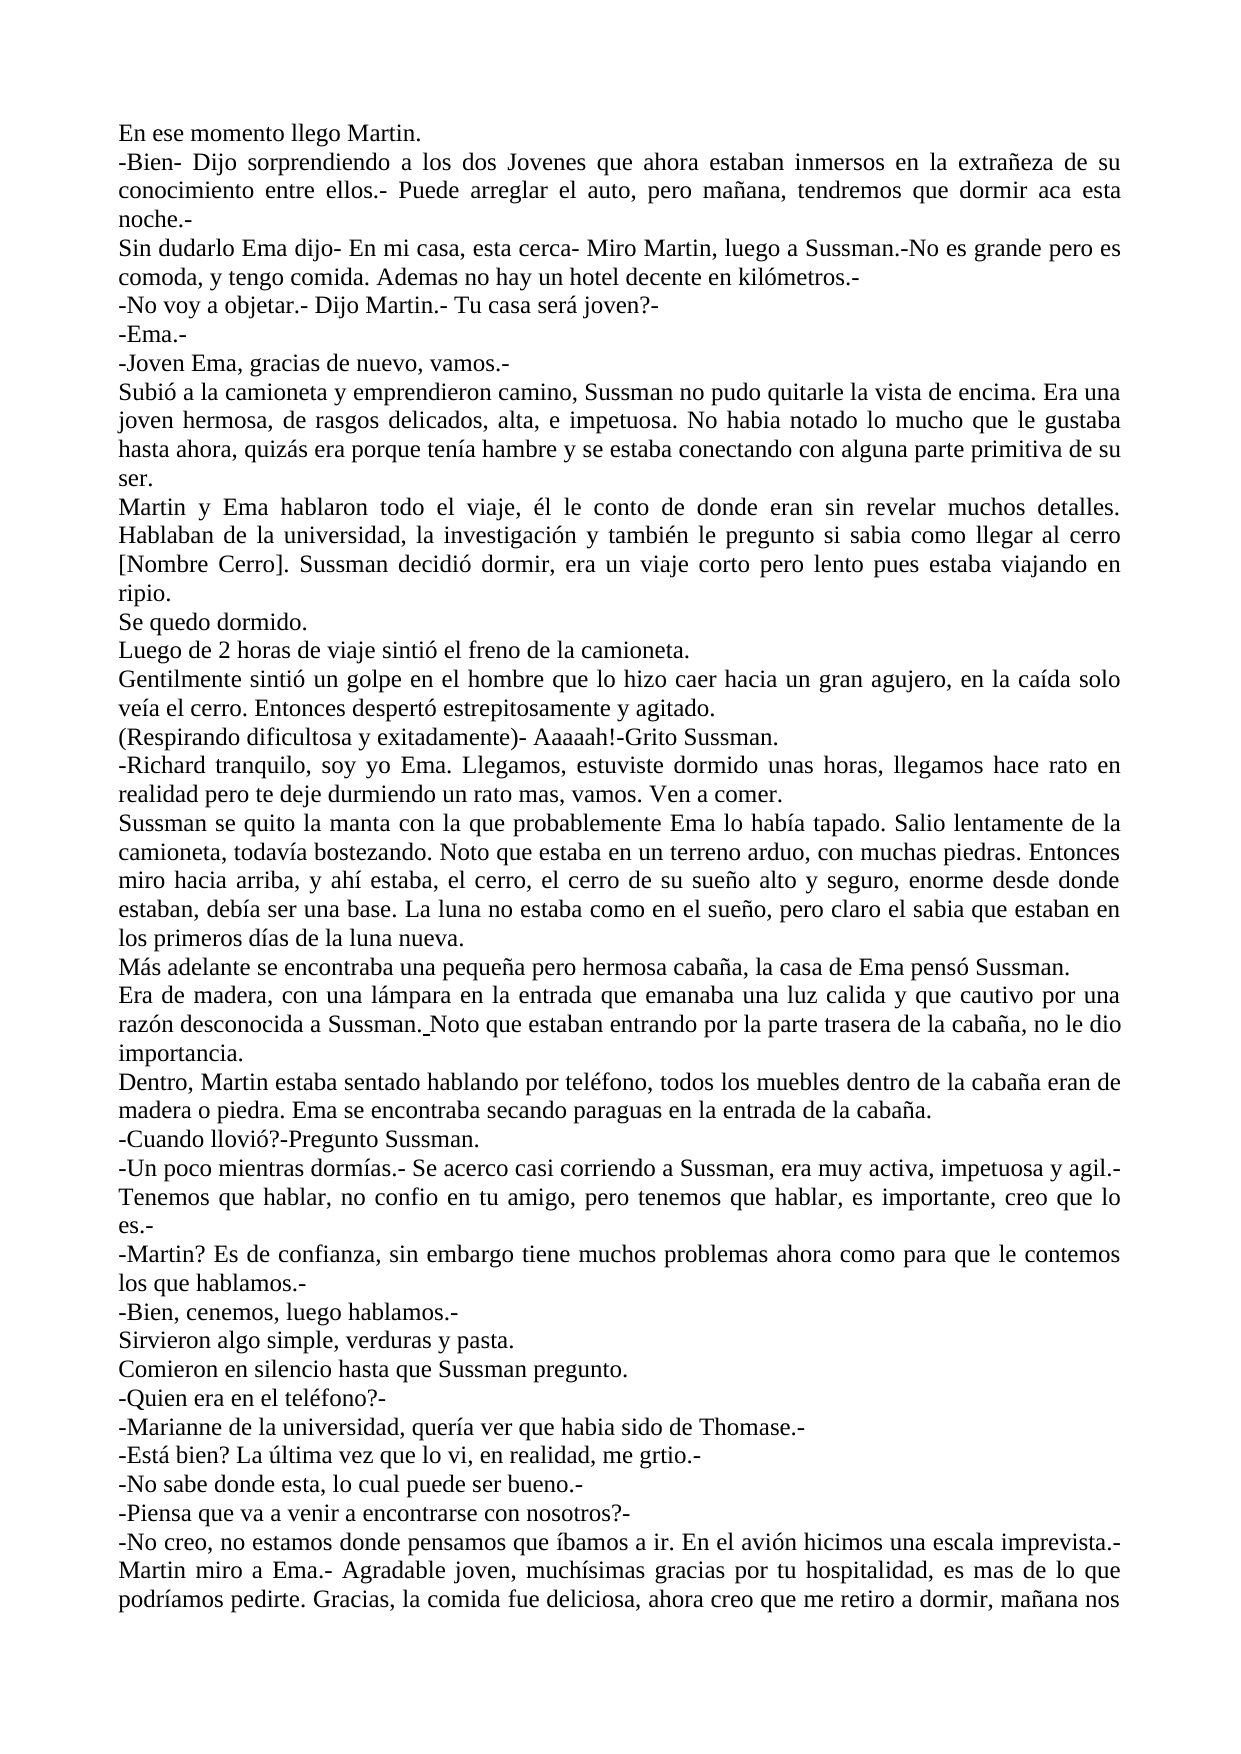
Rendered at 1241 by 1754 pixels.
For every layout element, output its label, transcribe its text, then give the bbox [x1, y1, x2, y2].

text Era de madera, con una lámpara en la entrada que emanaba una luz calida y que cautivo por una razón desconocida a Sussman. Noto que estaban entrando por la parte trasera de la cabaña, no le dio importancia. [118, 981, 1122, 1067]
text (Respirando dificultosa y exitadamente)- Aaaaah!-Grito Sussman. [118, 722, 1122, 751]
text -Está bien? La última vez que lo vi, en realidad, me grtio.- [118, 1441, 1122, 1469]
text -No voy a objetar.- Dijo Martin.- Tu casa será joven?- [118, 291, 1122, 319]
text Gentilmente sintió un golpe en el hombre que lo hizo caer hacia un gran agujero, en la caída solo veía el cerro. Entonces despertó estrepitosamente y agitado. [118, 664, 1122, 722]
text -Un poco mientras dormías.- Se acerco casi corriendo a Sussman, era muy activa, impetuosa y agil.-Tenemos que hablar, no confio en tu amigo, pero tenemos que hablar, es importante, creo que lo es.- [118, 1153, 1122, 1239]
text -Richard tranquilo, soy yo Ema. Llegamos, estuviste dormido unas horas, llegamos hace rato en realidad pero te deje durmiendo un rato mas, vamos. Ven a comer. [118, 751, 1122, 808]
text Se quedo dormido. [118, 607, 1122, 636]
text -Ema.- [118, 319, 1122, 348]
text -No sabe donde esta, lo cual puede ser bueno.- [118, 1469, 1122, 1498]
text -Martin? Es de confianza, sin embargo tiene muchos problemas ahora como para que le contemos los que hablamos.- [118, 1239, 1122, 1297]
text -Cuando llovió?-Pregunto Sussman. [118, 1124, 1122, 1153]
text -No creo, no estamos donde pensamos que íbamos a ir. En el avión hicimos una escala imprevista.- Martin miro a Ema.- Agradable joven, muchísimas gracias por tu hospitalidad, es mas de lo que podríamos pedirte. Gracias, la comida fue deliciosa, ahora creo que me retiro a dormir, mañana nos [118, 1527, 1122, 1613]
text Luego de 2 horas de viaje sintió el freno de la camioneta. [118, 636, 1122, 664]
text -Quien era en el teléfono?- [118, 1383, 1122, 1412]
text -Bien, cenemos, luego hablamos.- [118, 1297, 1122, 1326]
text En ese momento llego Martin. [118, 118, 1122, 147]
text Dentro, Martin estaba sentado hablando por teléfono, todos los muebles dentro de la cabaña eran de madera o piedra. Ema se encontraba secando paraguas en la entrada de la cabaña. [118, 1067, 1122, 1124]
text -Piensa que va a venir a encontrarse con nosotros?- [118, 1498, 1122, 1527]
text Más adelante se encontraba una pequeña pero hermosa cabaña, la casa de Ema pensó Sussman. [118, 952, 1122, 981]
text Sirvieron algo simple, verduras y pasta. [118, 1326, 1122, 1354]
text Martin y Ema hablaron todo el viaje, él le conto de donde eran sin revelar muchos detalles. Hablaban de la universidad, la investigación y también le pregunto si sabia como llegar al cerro [Nombre Cerro]. Sussman decidió dormir, era un viaje corto pero lento pues estaba viajando en ripio. [118, 492, 1122, 607]
text Comieron en silencio hasta que Sussman pregunto. [118, 1354, 1122, 1383]
text -Marianne de la universidad, quería ver que habia sido de Thomase.- [118, 1412, 1122, 1441]
text Sussman se quito la manta con la que probablemente Ema lo había tapado. Salio lentamente de la camioneta, todavía bostezando. Noto que estaba en un terreno arduo, con muchas piedras. Entonces miro hacia arriba, y ahí estaba, el cerro, el cerro de su sueño alto y seguro, enorme desde donde estaban, debía ser una base. La luna no estaba como en el sueño, pero claro el sabia que estaban en los primeros días de la luna nueva. [118, 808, 1122, 952]
text Subió a la camioneta y emprendieron camino, Sussman no pudo quitarle la vista de encima. Era una joven hermosa, de rasgos delicados, alta, e impetuosa. No habia notado lo mucho que le gustaba hasta ahora, quizás era porque tenía hambre y se estaba conectando con alguna parte primitiva de su ser. [118, 377, 1122, 492]
text -Bien- Dijo sorprendiendo a los dos Jovenes que ahora estaban inmersos en la extrañeza de su conocimiento entre ellos.- Puede arreglar el auto, pero mañana, tendremos que dormir aca esta noche.- [118, 147, 1122, 233]
text -Joven Ema, gracias de nuevo, vamos.- [118, 348, 1122, 377]
text Sin dudarlo Ema dijo- En mi casa, esta cerca- Miro Martin, luego a Sussman.-No es grande pero es comoda, y tengo comida. Ademas no hay un hotel decente en kilómetros.- [118, 233, 1122, 291]
